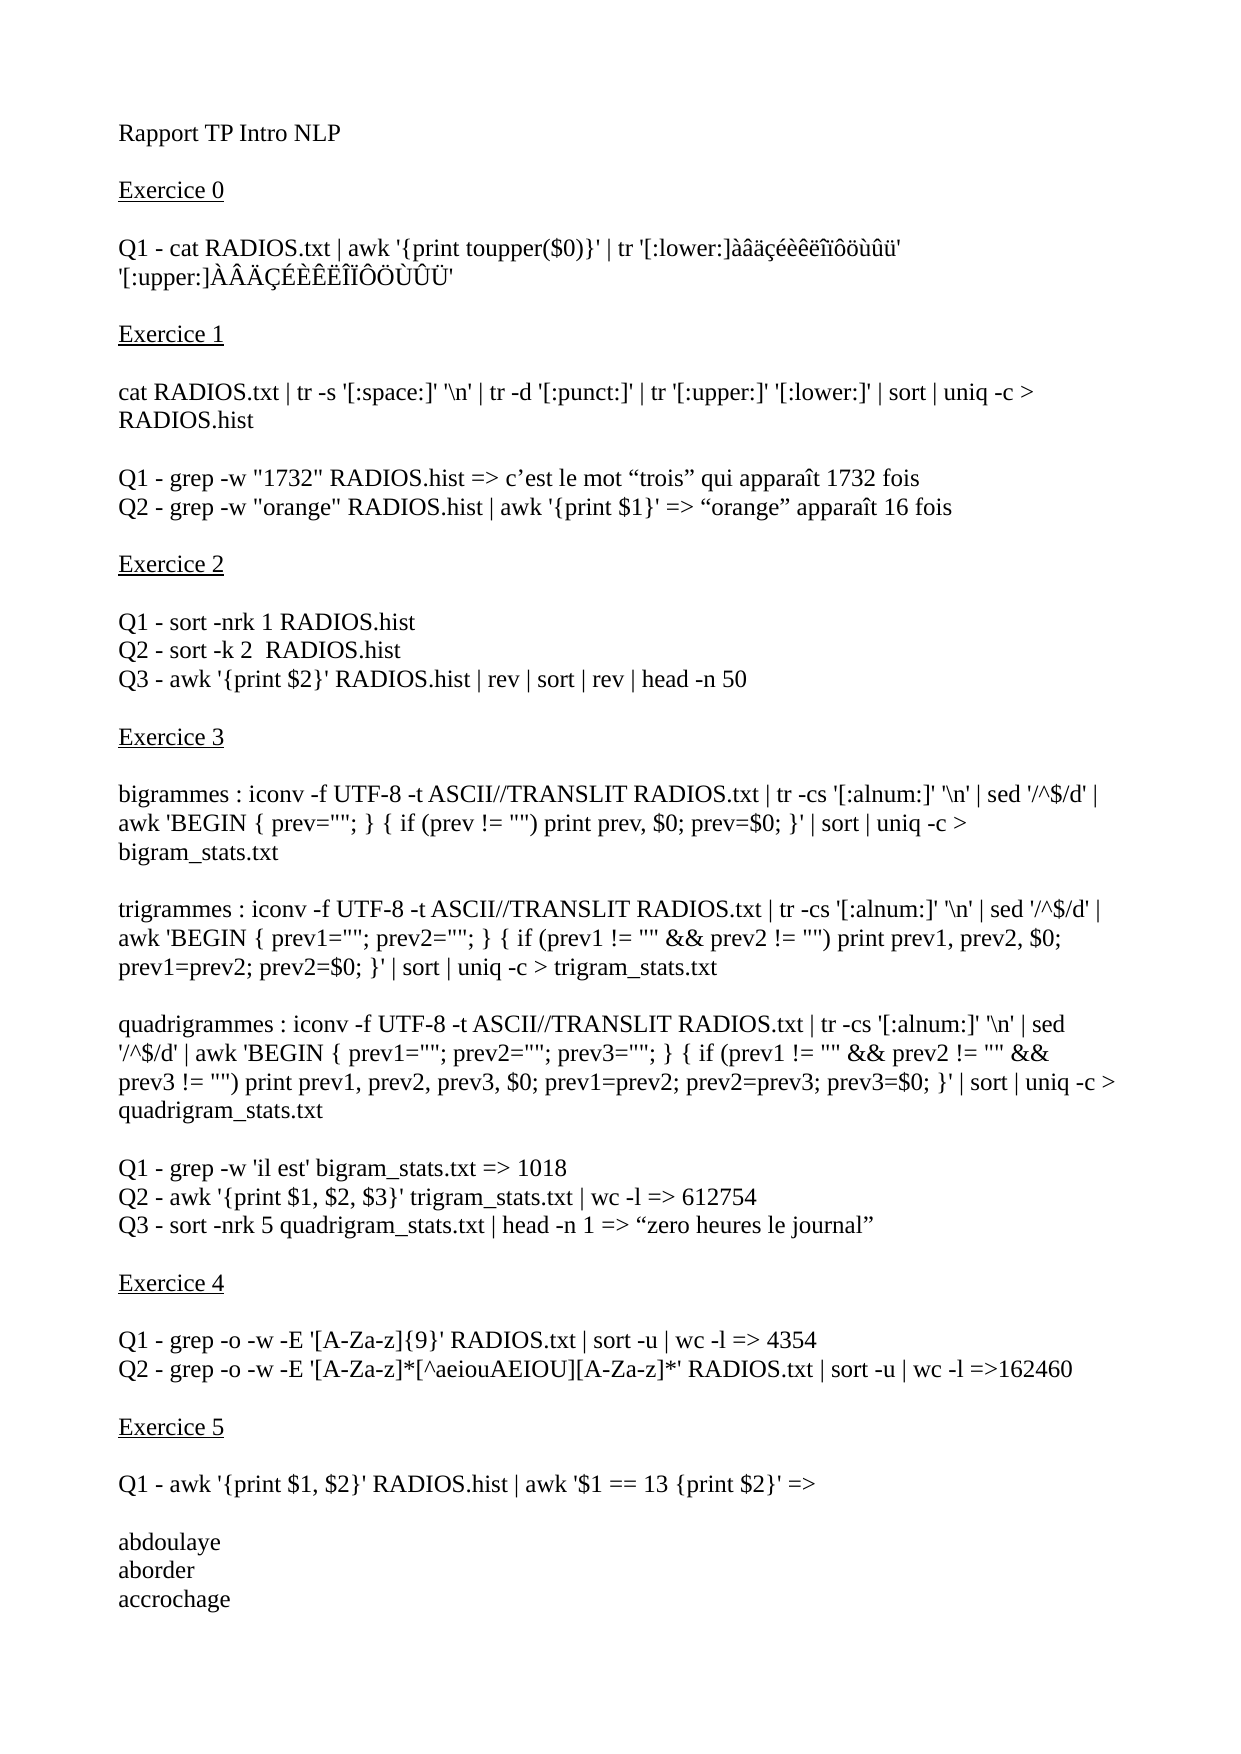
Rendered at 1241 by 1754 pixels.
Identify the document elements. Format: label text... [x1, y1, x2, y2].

text Q1 - grep -w 'il est' bigram_stats.txt => 1018 [118, 1153, 1122, 1182]
text Q1 - sort -nrk 1 RADIOS.hist [118, 607, 1122, 636]
text Exercice 3 [118, 722, 1122, 751]
text Q1 - grep -o -w -E '[A-Za-z]{9}' RADIOS.txt | sort -u | wc -l => 4354 [118, 1326, 1122, 1354]
text Q2 - awk '{print $1, $2, $3}' trigram_stats.txt | wc -l => 612754 [118, 1182, 1122, 1211]
text aborder [118, 1556, 1122, 1584]
text cat RADIOS.txt | tr -s '[:space:]' '\n' | tr -d '[:punct:]' | tr '[:upper:]' '[:lower:]' | sort | uniq -c > RADIOS.hist [118, 377, 1122, 434]
text Exercice 5 [118, 1412, 1122, 1441]
text Rapport TP Intro NLP [118, 118, 1122, 147]
text Q1 - awk '{print $1, $2}' RADIOS.hist | awk '$1 == 13 {print $2}' => [118, 1469, 1122, 1498]
text Exercice 4 [118, 1268, 1122, 1297]
text Q3 - awk '{print $2}' RADIOS.hist | rev | sort | rev | head -n 50 [118, 664, 1122, 693]
text abdoulaye [118, 1527, 1122, 1556]
text quadrigrammes : iconv -f UTF-8 -t ASCII//TRANSLIT RADIOS.txt | tr -cs '[:alnum:]' '\n' | sed '/^$/d' | awk 'BEGIN { prev1=""; prev2=""; prev3=""; } { if (prev1 != "" && prev2 != "" && prev3 != "") print prev1, prev2, prev3, $0; prev1=prev2; prev2=prev3; prev3=$0; }' | sort | uniq -c > quadrigram_stats.txt [118, 1009, 1122, 1124]
text Q1 - cat RADIOS.txt | awk '{print toupper($0)}' | tr '[:lower:]àâäçéèêëîïôöùûü' '[:upper:]ÀÂÄÇÉÈÊËÎÏÔÖÙÛÜ' [118, 233, 1122, 291]
text Q3 - sort -nrk 5 quadrigram_stats.txt | head -n 1 => “zero heures le journal” [118, 1211, 1122, 1239]
text Q2 - sort -k 2 RADIOS.hist [118, 636, 1122, 664]
text Q2 - grep -w "orange" RADIOS.hist | awk '{print $1}' => “orange” apparaît 16 fois [118, 492, 1122, 521]
text trigrammes : iconv -f UTF-8 -t ASCII//TRANSLIT RADIOS.txt | tr -cs '[:alnum:]' '\n' | sed '/^$/d' | awk 'BEGIN { prev1=""; prev2=""; } { if (prev1 != "" && prev2 != "") print prev1, prev2, $0; prev1=prev2; prev2=$0; }' | sort | uniq -c > trigram_stats.txt [118, 894, 1122, 981]
text Q1 - grep -w "1732" RADIOS.hist => c’est le mot “trois” qui apparaît 1732 fois [118, 463, 1122, 492]
text Exercice 1 [118, 319, 1122, 348]
text bigrammes : iconv -f UTF-8 -t ASCII//TRANSLIT RADIOS.txt | tr -cs '[:alnum:]' '\n' | sed '/^$/d' | awk 'BEGIN { prev=""; } { if (prev != "") print prev, $0; prev=$0; }' | sort | uniq -c > bigram_stats.txt [118, 779, 1122, 866]
text Exercice 0 [118, 176, 1122, 204]
text accrochage [118, 1584, 1122, 1613]
text Exercice 2 [118, 549, 1122, 578]
text Q2 - grep -o -w -E '[A-Za-z]*[^aeiouAEIOU][A-Za-z]*' RADIOS.txt | sort -u | wc -l =>162460 [118, 1354, 1122, 1383]
